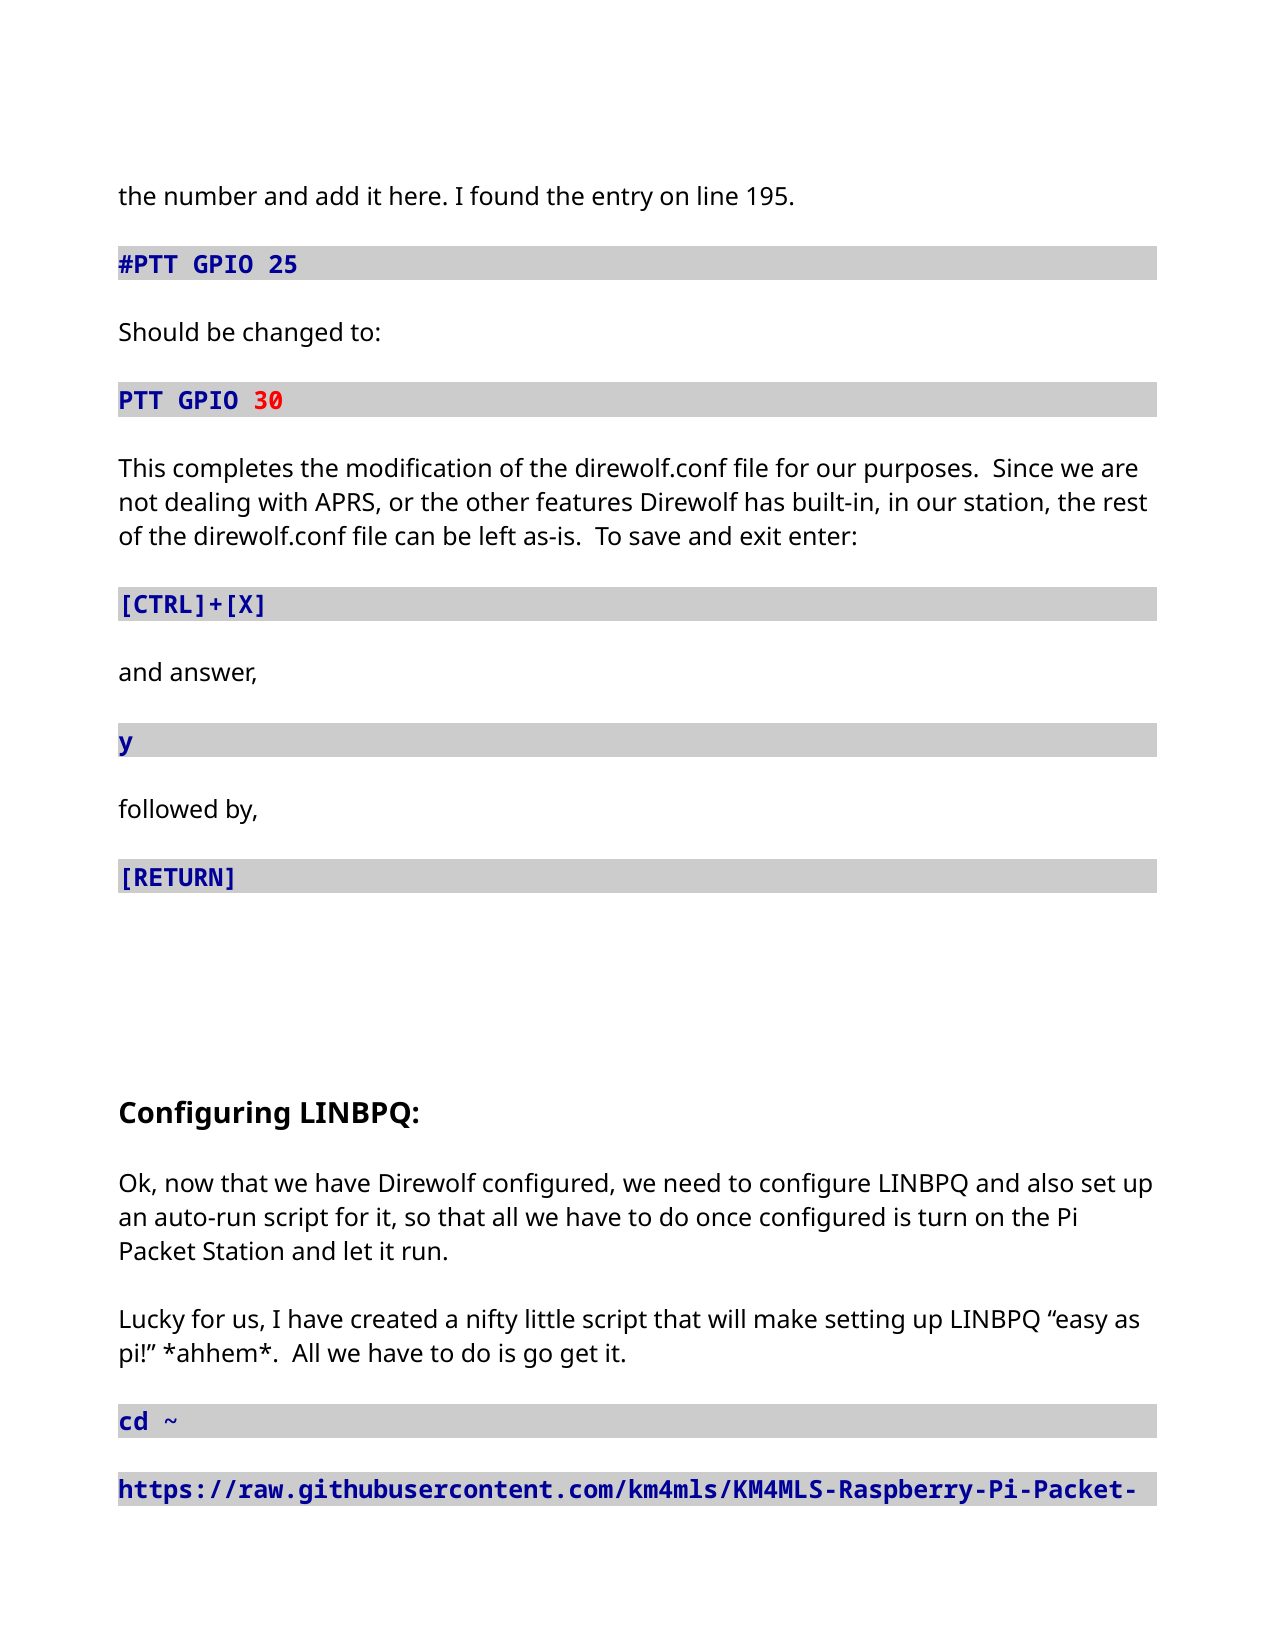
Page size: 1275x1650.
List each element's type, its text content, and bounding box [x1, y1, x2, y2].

text cd ~ [118, 1404, 1157, 1438]
text PTT GPIO 30 [118, 382, 1157, 417]
text https://raw.githubusercontent.com/km4mls/KM4MLS-Raspberry-Pi-Packet- [118, 1472, 1157, 1506]
text the number and add it here. I found the entry on line 195. [118, 178, 1157, 212]
text followed by, [118, 791, 1157, 825]
text and answer, [118, 655, 1157, 689]
text Configuring LINBPQ: [118, 1092, 1157, 1132]
text [RETURN] [118, 859, 1157, 893]
text [CTRL]+[X] [118, 587, 1157, 621]
text Lucky for us, I have created a nifty little script that will make setting up LINBPQ “easy as pi!” *ahhem*. All we have to do is go get it. [118, 1302, 1157, 1370]
text This completes the modification of the direwolf.conf file for our purposes. Since we are not dealing with APRS, or the other features Direwolf has built-in, in our station, the rest of the direwolf.conf file can be left as-is. To save and exit enter: [118, 451, 1157, 553]
text #PTT GPIO 25 [118, 246, 1157, 280]
text y [118, 723, 1157, 757]
text Ok, now that we have Direwolf configured, we need to configure LINBPQ and also set up an auto-run script for it, so that all we have to do once configured is turn on the Pi Packet Station and let it run. [118, 1166, 1157, 1268]
text Should be changed to: [118, 314, 1157, 348]
